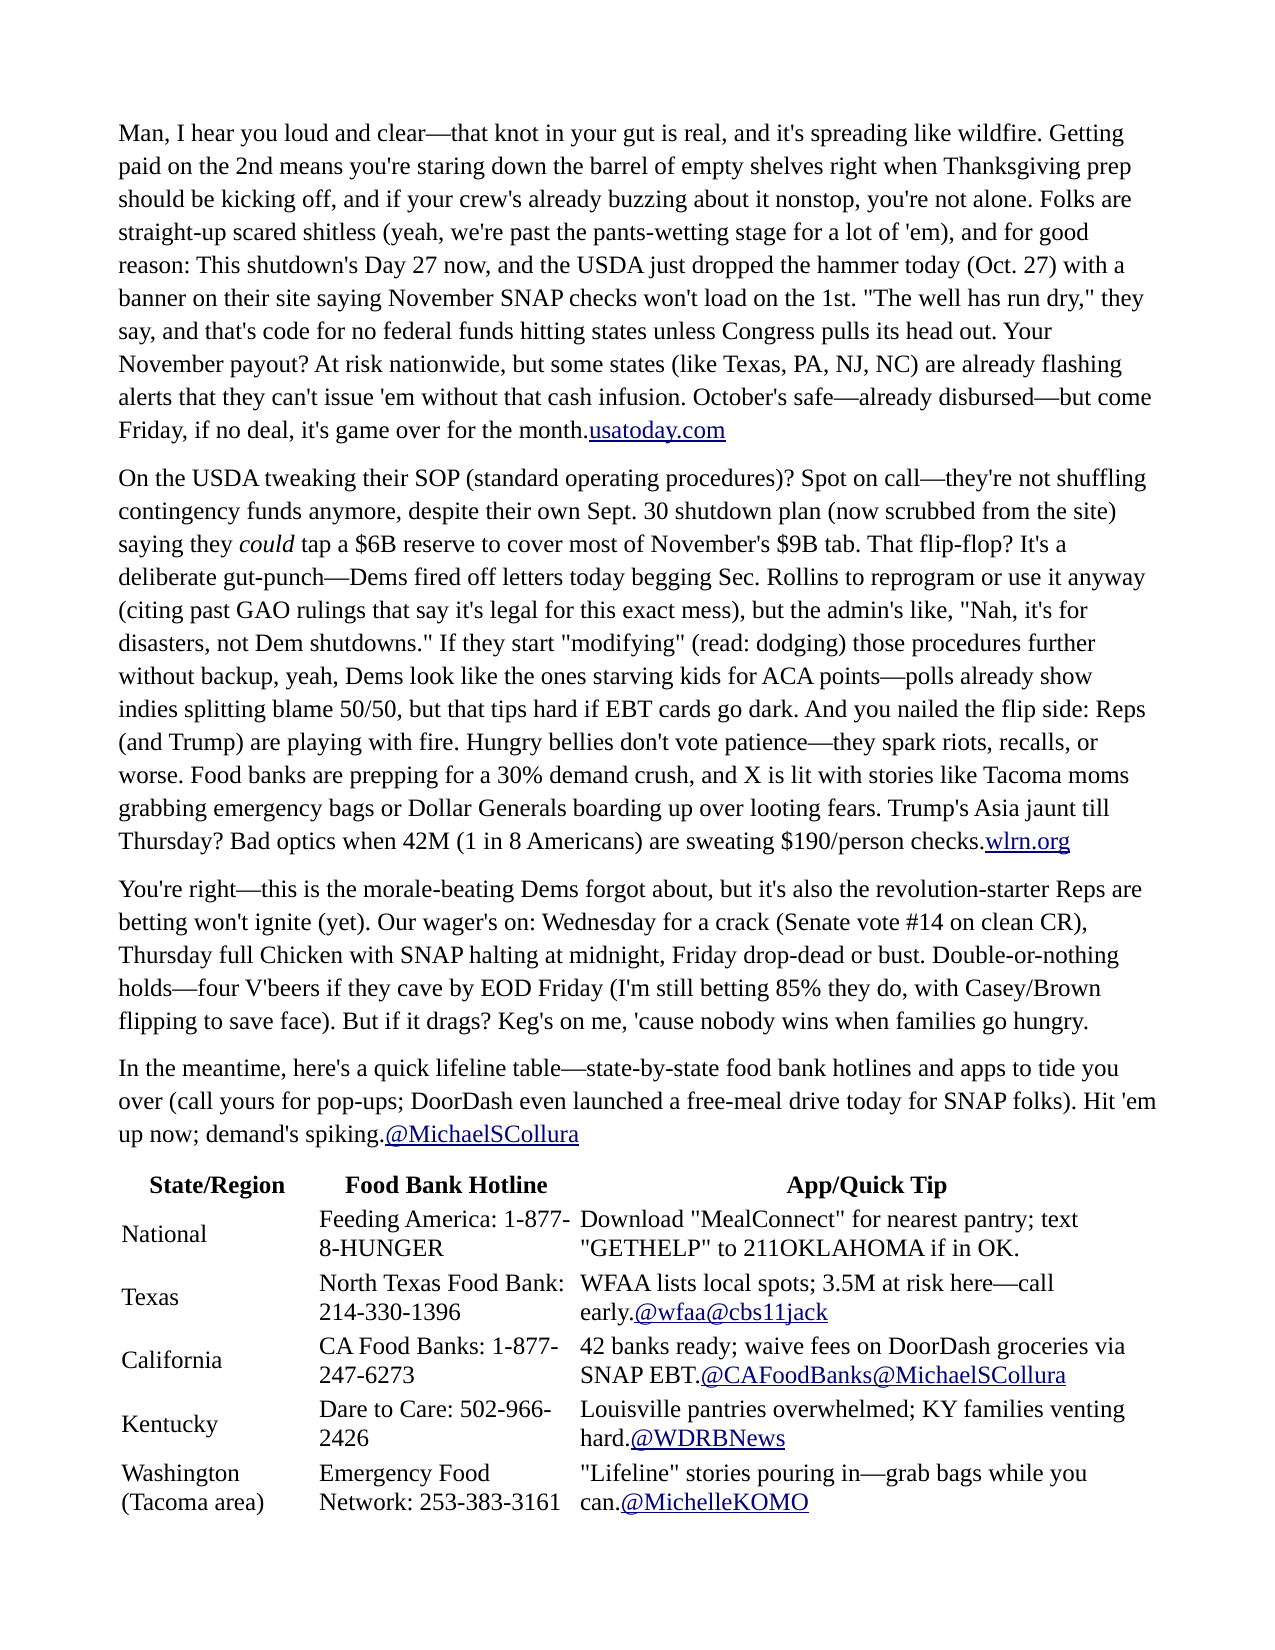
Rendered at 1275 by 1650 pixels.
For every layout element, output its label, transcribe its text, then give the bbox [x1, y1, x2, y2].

text On the USDA tweaking their SOP (standard operating procedures)? Spot on call—they're not shuffling contingency funds anymore, despite their own Sept. 30 shutdown plan (now scrubbed from the site) saying they could tap a $6B reserve to cover most of November's $9B tab. That flip-flop? It's a deliberate gut-punch—Dems fired off letters today begging Sec. Rollins to reprogram or use it anyway (citing past GAO rulings that say it's legal for this exact mess), but the admin's like, "Nah, it's for disasters, not Dem shutdowns." If they start "modifying" (read: dodging) those procedures further without backup, yeah, Dems look like the ones starving kids for ACA points—polls already show indies splitting blame 50/50, but that tips hard if EBT cards go dark. And you nailed the flip side: Reps (and Trump) are playing with fire. Hungry bellies don't vote patience—they spark riots, recalls, or worse. Food banks are prepping for a 30% demand crush, and X is lit with stories like Tacoma moms grabbing emergency bags or Dollar Generals boarding up over looting fears. Trump's Asia jaunt till Thursday? Bad optics when 42M (1 in 8 Americans) are sweating $190/person checks.wlrn.org [118, 463, 1157, 855]
table_cell Feeding America: 1-877-8-HUNGER [316, 1202, 577, 1265]
table_cell 42 banks ready; waive fees on DoorDash groceries via SNAP EBT.@CAFoodBanks@MichaelSCollura [577, 1328, 1157, 1392]
table_cell California [118, 1328, 316, 1392]
table_cell "Lifeline" stories pouring in—grab bags while you can.@MichelleKOMO [577, 1455, 1157, 1518]
table_cell Download "MealConnect" for nearest pantry; text "GETHELP" to 211OKLAHOMA if in OK. [577, 1202, 1157, 1265]
table_header State/Region [118, 1167, 316, 1202]
table_cell Texas [118, 1265, 316, 1328]
table_cell Washington (Tacoma area) [118, 1455, 316, 1518]
table_cell National [118, 1202, 316, 1265]
text Man, I hear you loud and clear—that knot in your gut is real, and it's spreading like wildfire. Getting paid on the 2nd means you're staring down the barrel of empty shelves right when Thanksgiving prep should be kicking off, and if your crew's already buzzing about it nonstop, you're not alone. Folks are straight-up scared shitless (yeah, we're past the pants-wetting stage for a lot of 'em), and for good reason: This shutdown's Day 27 now, and the USDA just dropped the hammer today (Oct. 27) with a banner on their site saying November SNAP checks won't load on the 1st. "The well has run dry," they say, and that's code for no federal funds hitting states unless Congress pulls its head out. Your November payout? At risk nationwide, but some states (like Texas, PA, NJ, NC) are already flashing alerts that they can't issue 'em without that cash infusion. October's safe—already disbursed—but come Friday, if no deal, it's game over for the month.usatoday.com [118, 118, 1157, 444]
table_cell Kentucky [118, 1392, 316, 1455]
table_cell Emergency Food Network: 253-383-3161 [316, 1455, 577, 1518]
table_header Food Bank Hotline [316, 1167, 577, 1202]
table_cell WFAA lists local spots; 3.5M at risk here—call early.@wfaa@cbs11jack [577, 1265, 1157, 1328]
text You're right—this is the morale-beating Dems forgot about, but it's also the revolution-starter Reps are betting won't ignite (yet). Our wager's on: Wednesday for a crack (Senate vote #14 on clean CR), Thursday full Chicken with SNAP halting at midnight, Friday drop-dead or bust. Double-or-nothing holds—four V'beers if they cave by EOD Friday (I'm still betting 85% they do, with Casey/Brown flipping to save face). But if it drags? Keg's on me, 'cause nobody wins when families go hungry. [118, 874, 1157, 1034]
table_cell CA Food Banks: 1-877-247-6273 [316, 1328, 577, 1392]
table_header App/Quick Tip [577, 1167, 1157, 1202]
table_cell North Texas Food Bank: 214-330-1396 [316, 1265, 577, 1328]
text In the meantime, here's a quick lifeline table—state-by-state food bank hotlines and apps to tide you over (call yours for pop-ups; DoorDash even launched a free-meal drive today for SNAP folks). Hit 'em up now; demand's spiking.@MichaelSCollura [118, 1053, 1157, 1148]
table_cell Louisville pantries overwhelmed; KY families venting hard.@WDRBNews [577, 1392, 1157, 1455]
table_cell Dare to Care: 502-966-2426 [316, 1392, 577, 1455]
